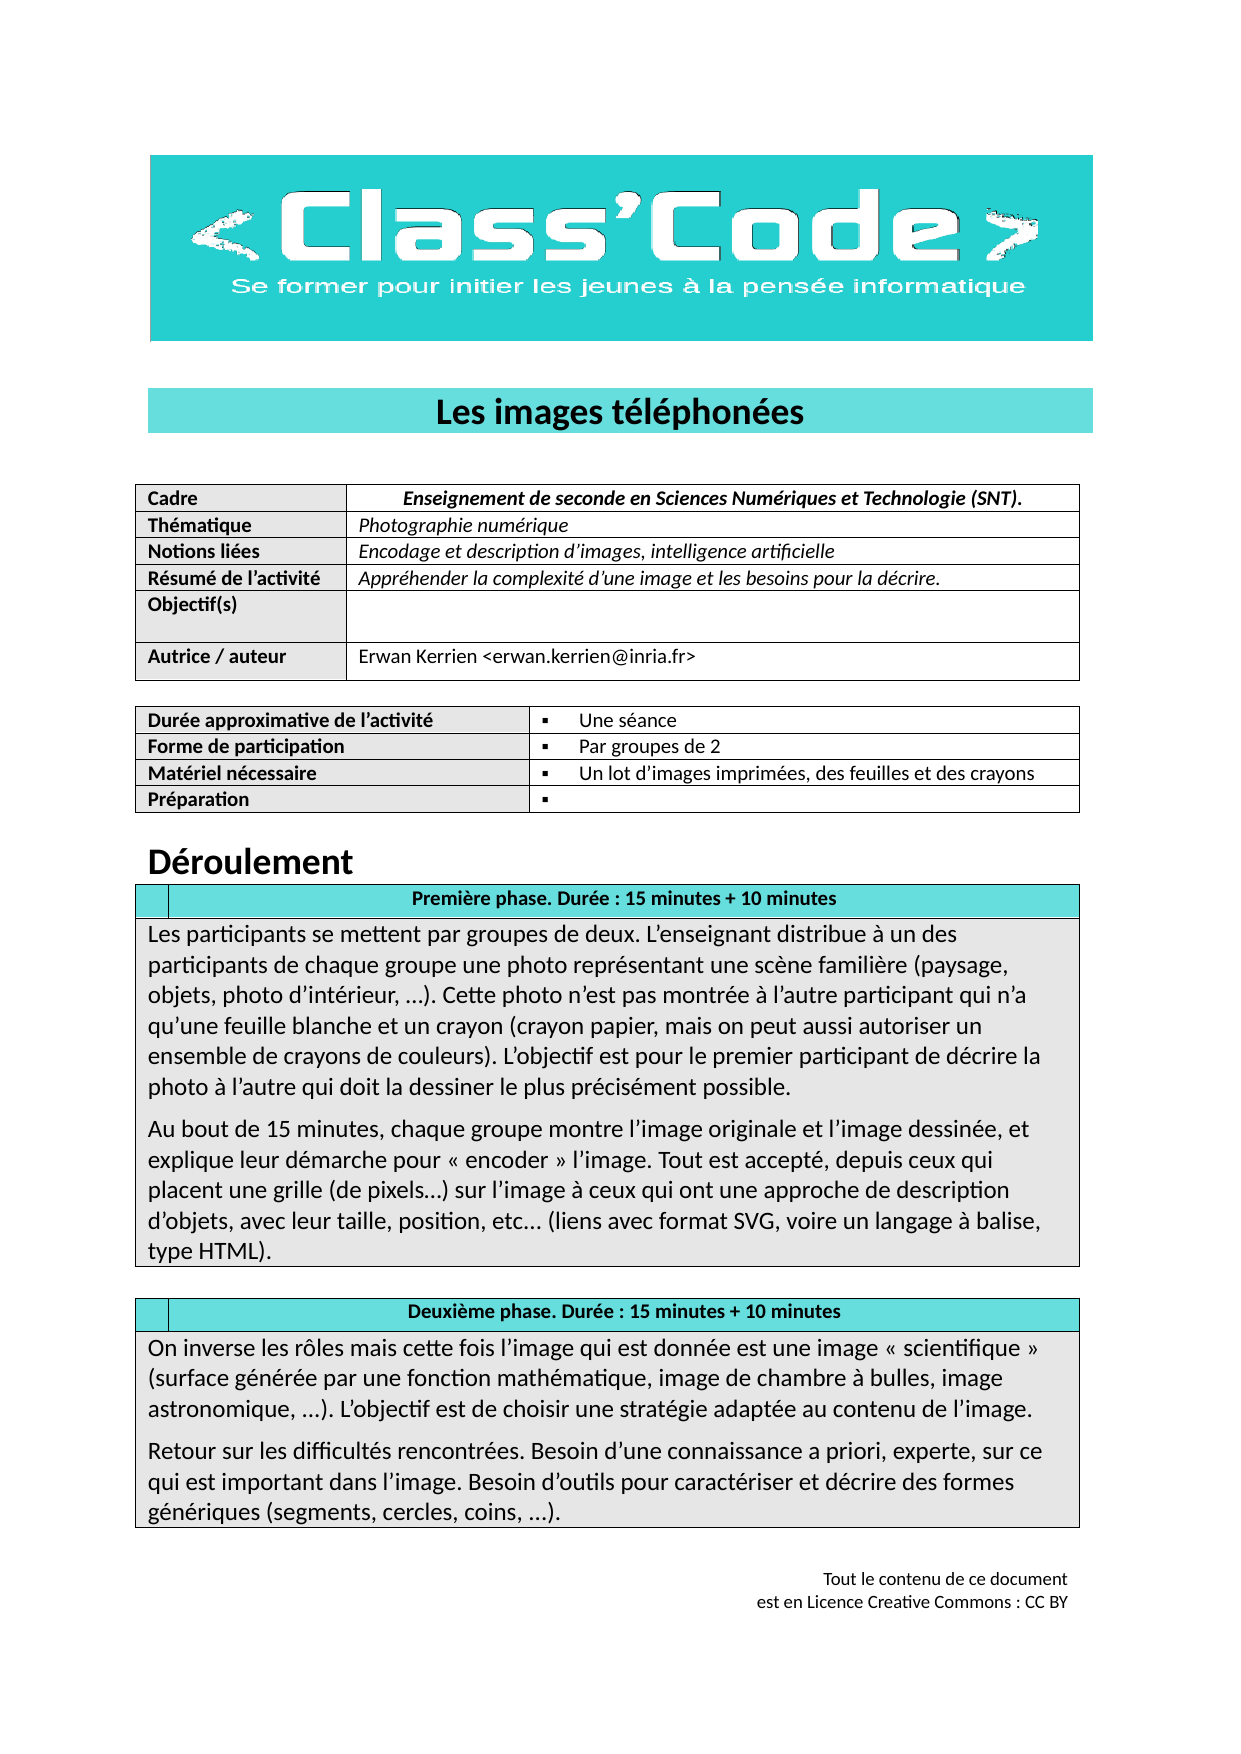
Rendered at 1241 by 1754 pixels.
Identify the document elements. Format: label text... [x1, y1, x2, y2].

picture [150, 155, 1093, 342]
table_cell Objectif(s) [136, 591, 346, 642]
table_cell Préparation [136, 786, 529, 812]
table_cell Notions liées [136, 538, 346, 564]
table_cell Par groupes de 2 [530, 734, 1079, 759]
table_cell Autrice / auteur [136, 643, 346, 679]
text Les images téléphonées [148, 388, 1093, 433]
table_header Deuxième phase. Durée : 15 minutes + 10 minutes [169, 1299, 1079, 1331]
table_header [136, 1299, 168, 1331]
table_cell Erwan Kerrien <erwan.kerrien@inria.fr> [347, 643, 1079, 679]
table_header Enseignement de seconde en Sciences Numériques et Technologie (SNT). [347, 485, 1079, 511]
table_header Cadre [136, 485, 346, 511]
table_cell Un lot d’images imprimées, des feuilles et des crayons [530, 760, 1079, 785]
table_header Une séance [530, 707, 1079, 732]
table_cell [347, 591, 1079, 642]
table_cell Matériel nécessaire [136, 760, 529, 785]
text Déroulement [148, 838, 1093, 884]
table_cell Photographie numérique [347, 512, 1079, 537]
table_cell Thématique [136, 512, 346, 537]
table_cell Les participants se mettent par groupes de deux. L’enseignant distribue à un des participants de chaque groupe une photo représentant une scène familière (paysage, objets, photo d’intérieur, …). Cette photo n’est pas montrée à l’autre participant qui n’a qu’une feuille blanche et un crayon (crayon papier, mais on peut aussi autoriser un ensemble de crayons de couleurs). L’objectif est pour le premier participant de décrire la photo à l’autre qui doit la dessiner le plus précisément possible. Au bout de 15 minutes, chaque groupe montre l’image originale et l’image dessinée, et explique leur démarche pour « encoder » l’image. Tout est accepté, depuis ceux qui placent une grille (de pixels…) sur l’image à ceux qui ont une approche de description d’objets, avec leur taille, position, etc... (liens avec format SVG, voire un langage à balise, type HTML). [136, 919, 1079, 1266]
table_cell Résumé de l’activité [136, 565, 346, 590]
table_header Durée approximative de l’activité [136, 707, 529, 732]
table_cell Appréhender la complexité d’une image et les besoins pour la décrire. [347, 565, 1079, 590]
table_header [136, 885, 168, 917]
table_cell [530, 786, 1079, 812]
table_cell Encodage et description d’images, intelligence artificielle [347, 538, 1079, 564]
table_cell Forme de participation [136, 734, 529, 759]
table_header Première phase. Durée : 15 minutes + 10 minutes [169, 885, 1079, 917]
table_cell On inverse les rôles mais cette fois l’image qui est donnée est une image « scientifique » (surface générée par une fonction mathématique, image de chambre à bulles, image astronomique, ...). L’objectif est de choisir une stratégie adaptée au contenu de l’image. Retour sur les difficultés rencontrées. Besoin d’une connaissance a priori, experte, sur ce qui est important dans l’image. Besoin d’outils pour caractériser et décrire des formes génériques (segments, cercles, coins, ...). [136, 1332, 1079, 1527]
